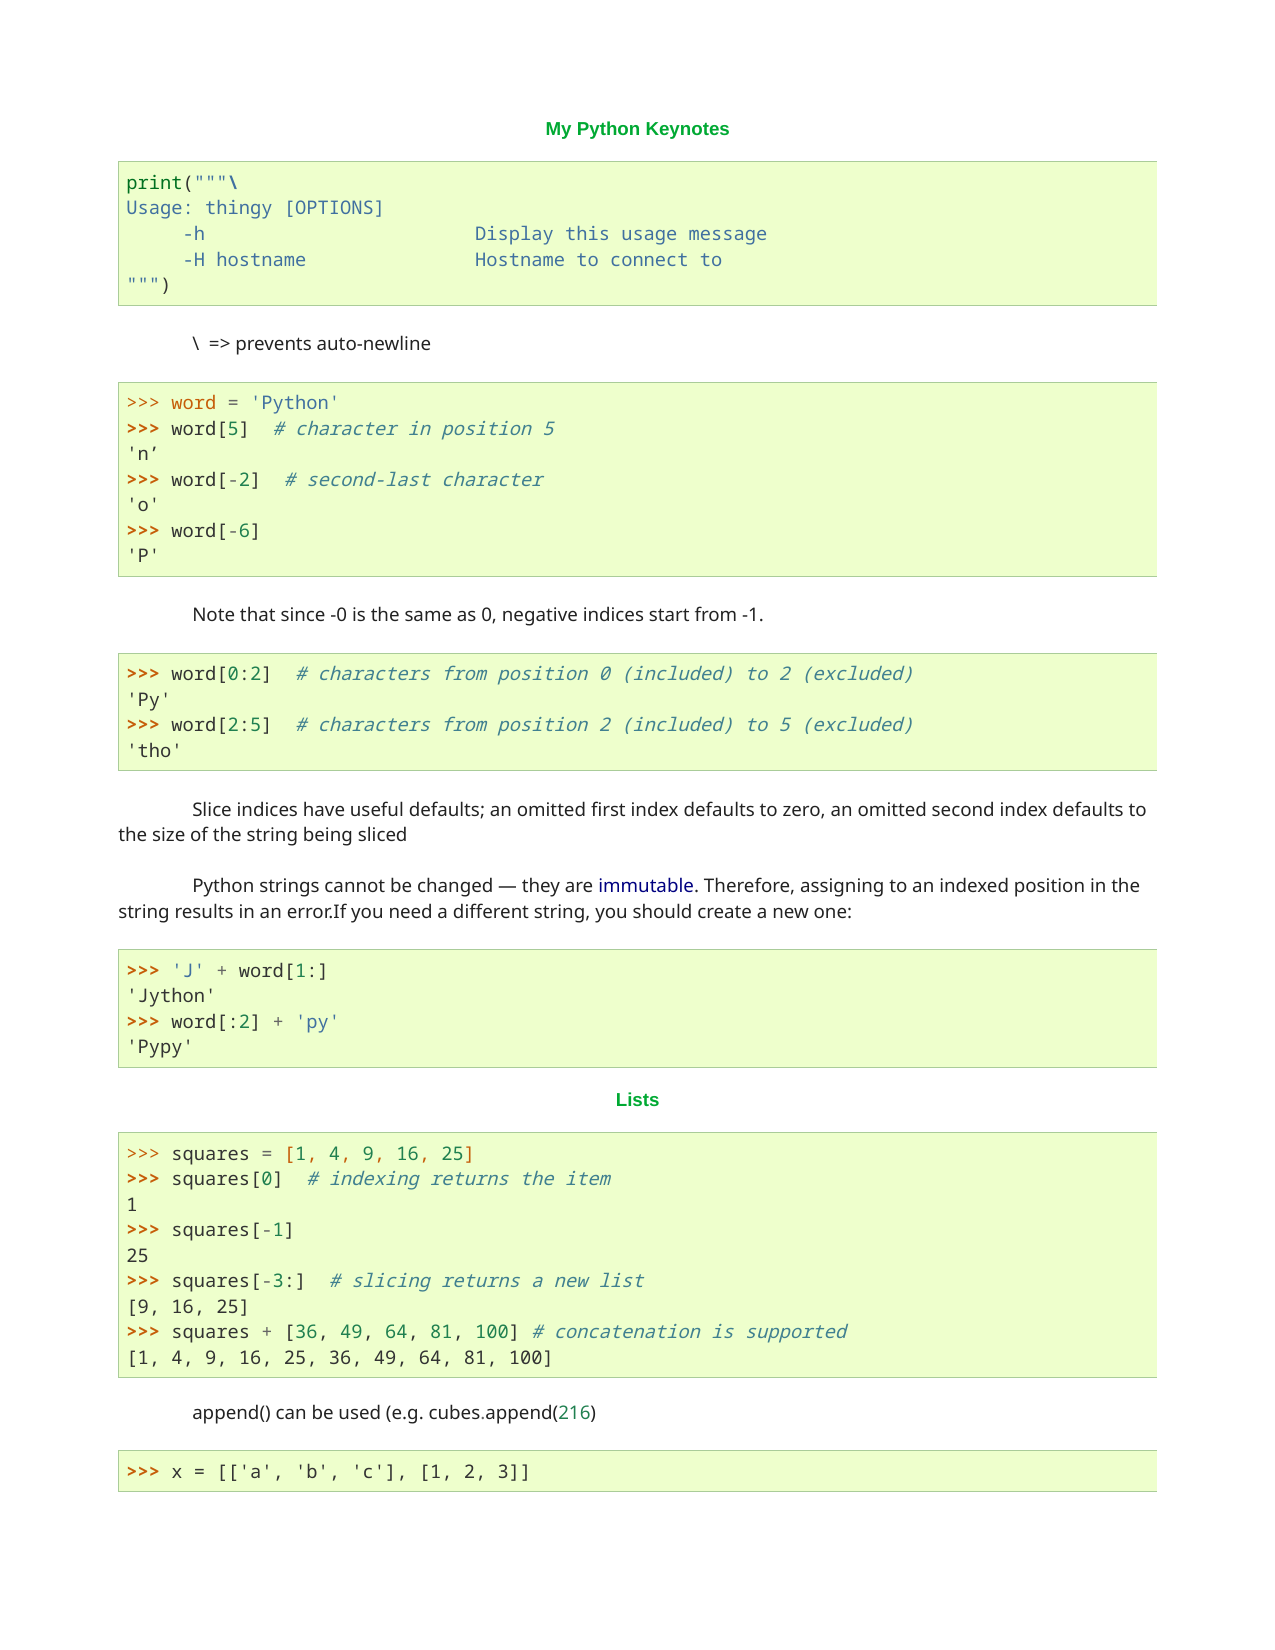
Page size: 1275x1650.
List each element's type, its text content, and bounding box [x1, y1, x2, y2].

text >>> word[:2] + 'py' [119, 1000, 1157, 1026]
text 1 [119, 1183, 1157, 1208]
text >>> word[0:2] # characters from position 0 (included) to 2 (excluded) [119, 654, 1157, 678]
text >>> squares[-1] [119, 1208, 1157, 1234]
text Note that since -0 is the same as 0, negative indices start from -1. [118, 602, 1157, 627]
text >>> x = [['a', 'b', 'c'], [1, 2, 3]] [119, 1451, 1157, 1491]
text Slice indices have useful defaults; an omitted first index defaults to zero, an omitted second index defaults to the size of the string being sliced [118, 796, 1157, 847]
text -H hostname Hostname to connect to [119, 238, 1157, 264]
text \ => prevents auto-newline [118, 331, 1157, 356]
text >>> squares[-3:] # slicing returns a new list [119, 1259, 1157, 1285]
text >>> word[2:5] # characters from position 2 (included) to 5 (excluded) [119, 704, 1157, 729]
text >>> word[-6] [119, 509, 1157, 535]
text 'tho' [119, 729, 1157, 770]
text 'Jython' [119, 975, 1157, 1000]
text >>> squares + [36, 49, 64, 81, 100] # concatenation is supported [119, 1311, 1157, 1336]
text >>> word[5] # character in position 5 [119, 407, 1157, 433]
text 'o' [119, 484, 1157, 509]
text Usage: thingy [OPTIONS] [119, 187, 1157, 212]
text """) [119, 264, 1157, 305]
text 'n’ [119, 433, 1157, 458]
text [1, 4, 9, 16, 25, 36, 49, 64, 81, 100] [119, 1336, 1157, 1377]
text 25 [119, 1234, 1157, 1259]
subtitle Lists [118, 1089, 1157, 1110]
title My Python Keynotes [118, 118, 1157, 140]
text append() can be used (e.g. cubes.append(216) [118, 1399, 1157, 1424]
text >>> 'J' + word[1:] [119, 950, 1157, 975]
text 'Py' [119, 678, 1157, 704]
text 'Pypy' [119, 1026, 1157, 1067]
text >>> word = 'Python' [119, 383, 1157, 407]
text [9, 16, 25] [119, 1285, 1157, 1311]
text Python strings cannot be changed — they are immutable. Therefore, assigning to an indexed position in the string results in an error.If you need a different string, you should create a new one: [118, 873, 1157, 924]
text >>> squares = [1, 4, 9, 16, 25] [119, 1133, 1157, 1157]
text >>> squares[0] # indexing returns the item [119, 1157, 1157, 1183]
text print("""\ [119, 162, 1157, 187]
text -h Display this usage message [119, 212, 1157, 238]
text 'P' [119, 535, 1157, 576]
text >>> word[-2] # second-last character [119, 458, 1157, 484]
